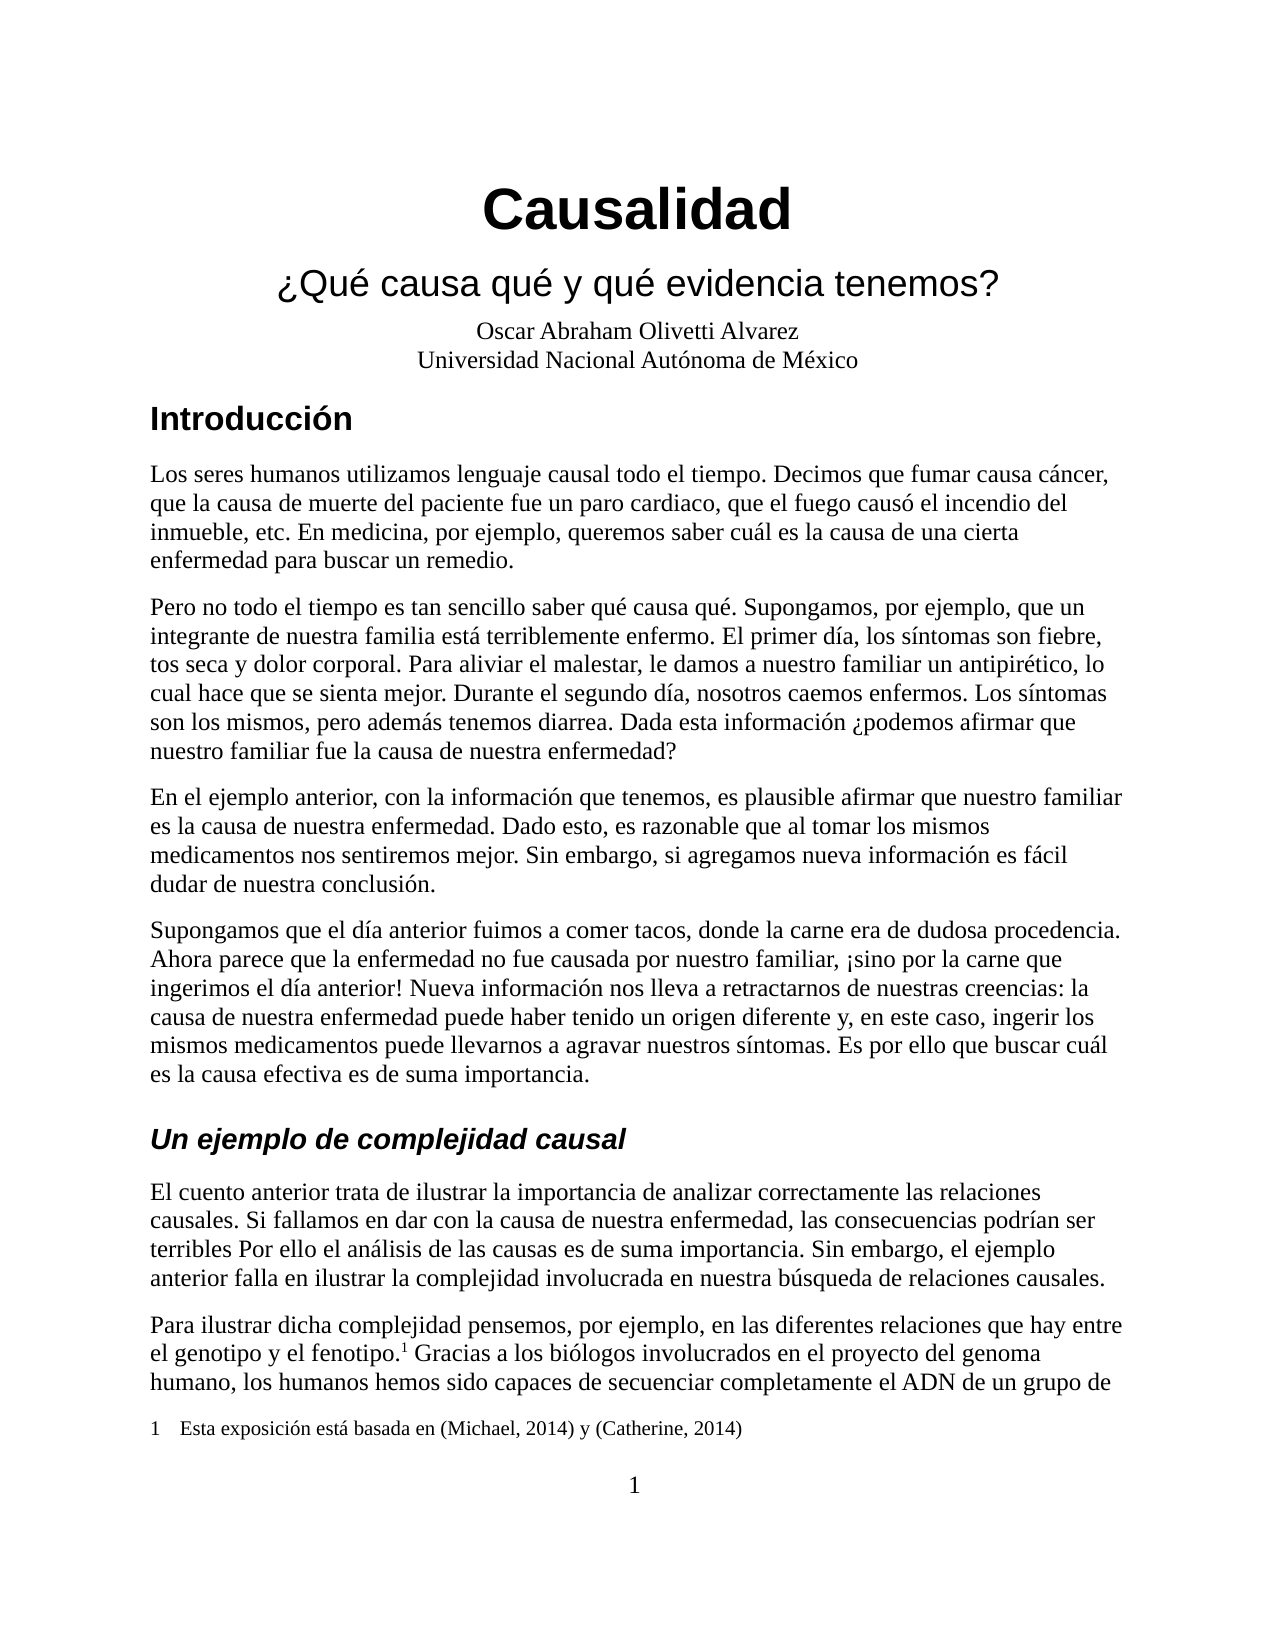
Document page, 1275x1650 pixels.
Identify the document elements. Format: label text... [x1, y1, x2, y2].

text Los seres humanos utilizamos lenguaje causal todo el tiempo. Decimos que fumar causa cáncer, que la causa de muerte del paciente fue un paro cardiaco, que el fuego causó el incendio del inmueble, etc. En medicina, por ejemplo, queremos saber cuál es la causa de una cierta enfermedad para buscar un remedio. [150, 459, 1125, 574]
text En el ejemplo anterior, con la información que tenemos, es plausible afirmar que nuestro familiar es la causa de nuestra enfermedad. Dado esto, es razonable que al tomar los mismos medicamentos nos sentiremos mejor. Sin embargo, si agregamos nueva información es fácil dudar de nuestra conclusión. [150, 782, 1125, 897]
title Causalidad [150, 175, 1125, 242]
text Esta exposición está basada en (Michael, 2014) y (Catherine, 2014) [150, 1416, 1125, 1440]
text Universidad Nacional Autónoma de México [150, 345, 1125, 374]
subtitle Un ejemplo de complejidad causal [150, 1122, 1125, 1155]
text Para ilustrar dicha complejidad pensemos, por ejemplo, en las diferentes relaciones que hay entre el genotipo y el fenotipo. Gracias a los biólogos involucrados en el proyecto del genoma humano, los humanos hemos sido capaces de secuenciar completamente el ADN de un grupo de [150, 1310, 1125, 1396]
text Supongamos que el día anterior fuimos a comer tacos, donde la carne era de dudosa procedencia. Ahora parece que la enfermedad no fue causada por nuestro familiar, ¡sino por la carne que ingerimos el día anterior! Nueva información nos lleva a retractarnos de nuestras creencias: la causa de nuestra enfermedad puede haber tenido un origen diferente y, en este caso, ingerir los mismos medicamentos puede llevarnos a agravar nuestros síntomas. Es por ello que buscar cuál es la causa efectiva es de suma importancia. [150, 915, 1125, 1088]
subtitle ¿Qué causa qué y qué evidencia tenemos? [150, 261, 1125, 304]
text Oscar Abraham Olivetti Alvarez [150, 316, 1125, 345]
text Pero no todo el tiempo es tan sencillo saber qué causa qué. Supongamos, por ejemplo, que un integrante de nuestra familia está terriblemente enfermo. El primer día, los síntomas son fiebre, tos seca y dolor corporal. Para aliviar el malestar, le damos a nuestro familiar un antipirético, lo cual hace que se sienta mejor. Durante el segundo día, nosotros caemos enfermos. Los síntomas son los mismos, pero además tenemos diarrea. Dada esta información ¿podemos afirmar que nuestro familiar fue la causa de nuestra enfermedad? [150, 592, 1125, 764]
subtitle Introducción [150, 399, 1125, 438]
text El cuento anterior trata de ilustrar la importancia de analizar correctamente las relaciones causales. Si fallamos en dar con la causa de nuestra enfermedad, las consecuencias podrían ser terribles Por ello el análisis de las causas es de suma importancia. Sin embargo, el ejemplo anterior falla en ilustrar la complejidad involucrada en nuestra búsqueda de relaciones causales. [150, 1177, 1125, 1292]
